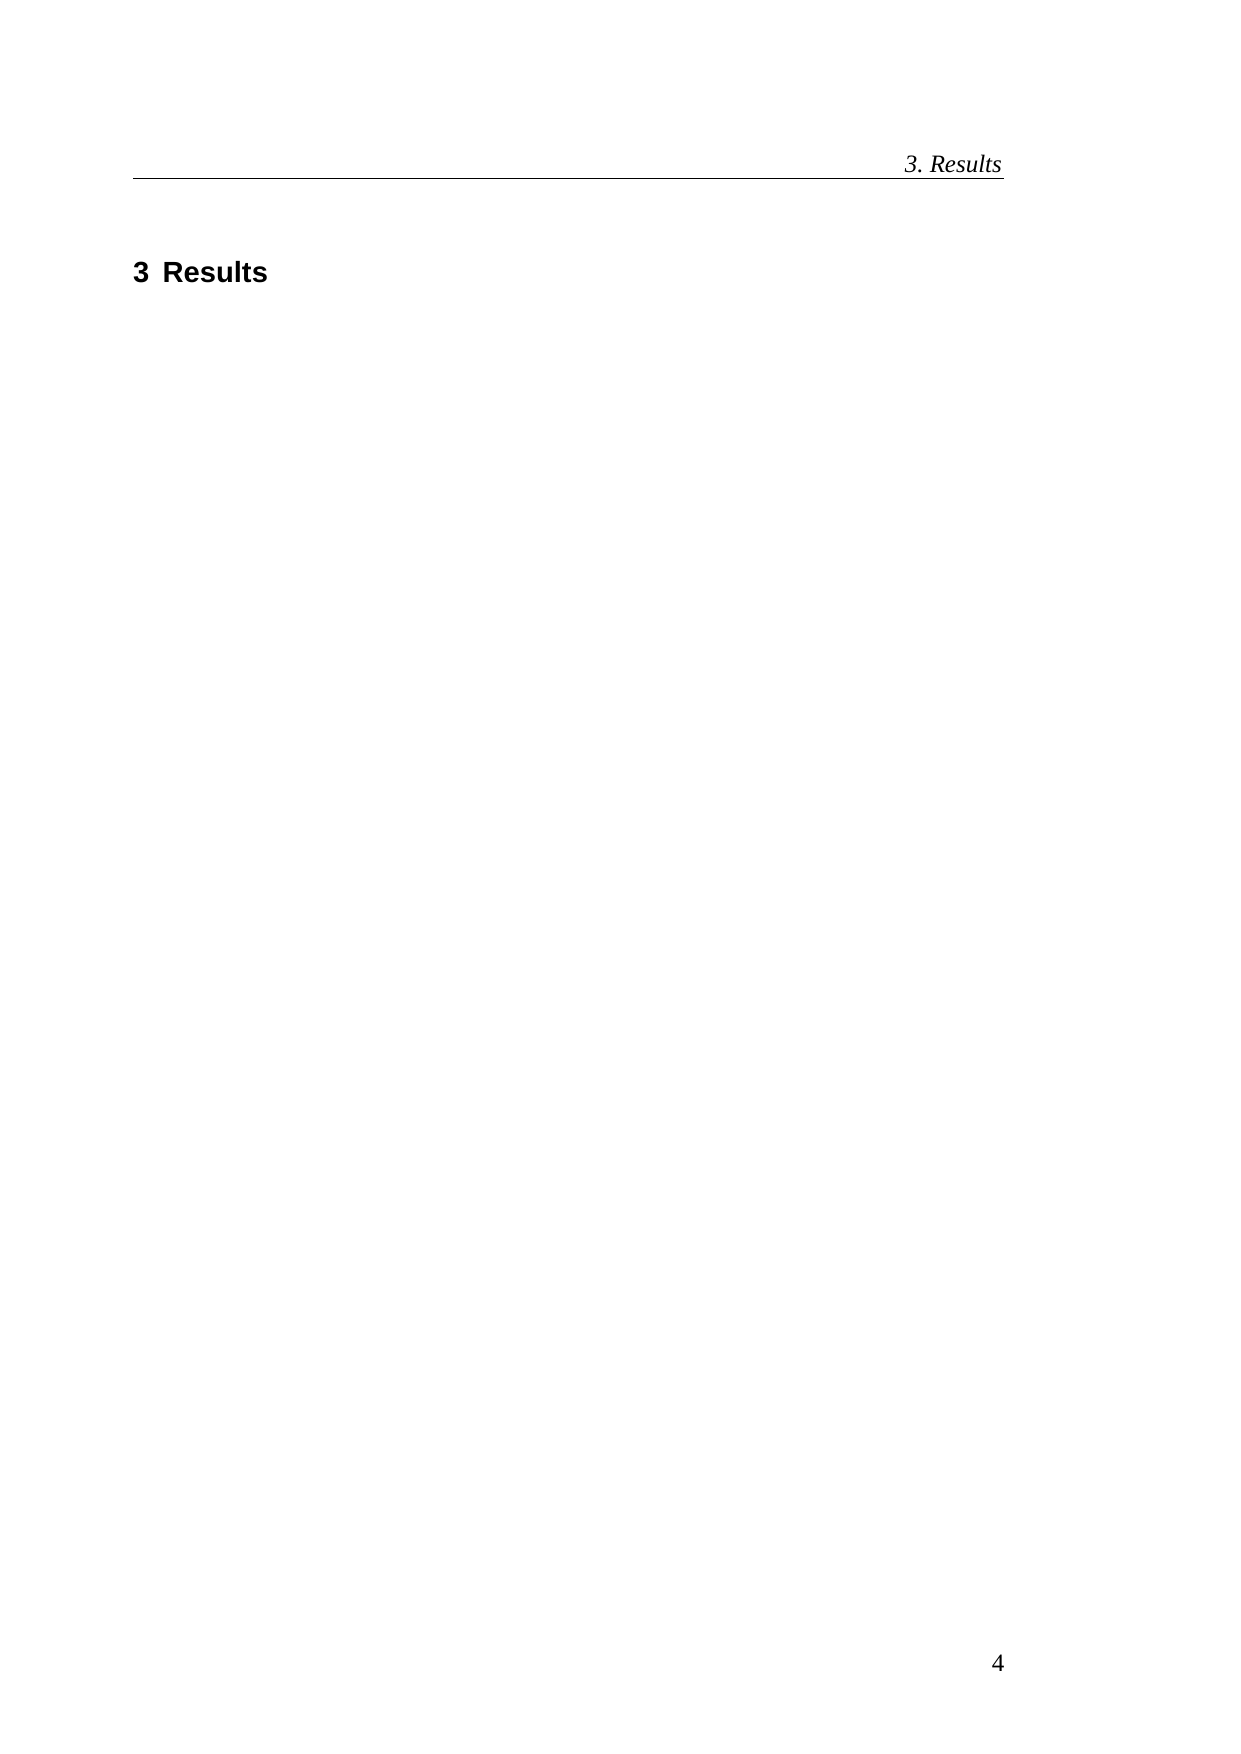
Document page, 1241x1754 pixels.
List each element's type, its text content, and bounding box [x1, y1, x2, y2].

subtitle Results [133, 256, 1004, 288]
